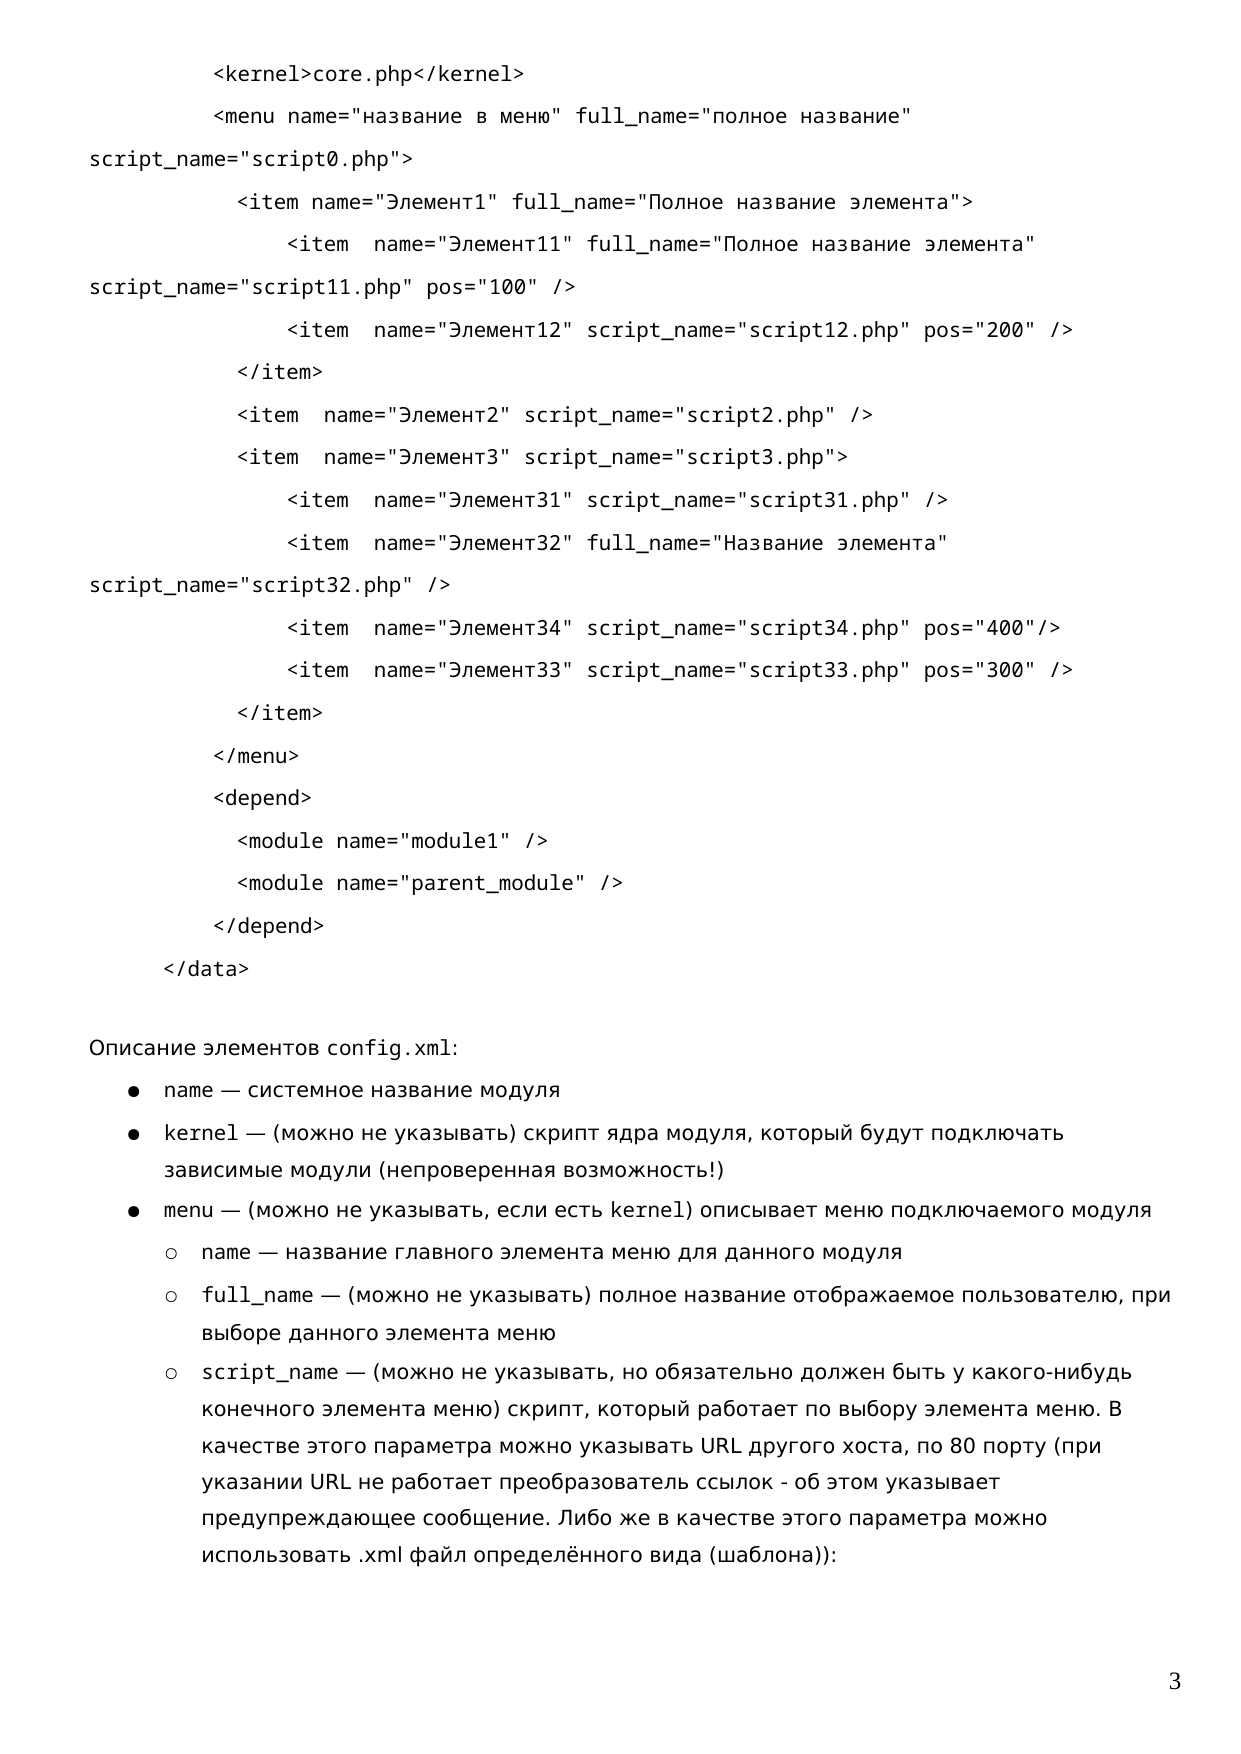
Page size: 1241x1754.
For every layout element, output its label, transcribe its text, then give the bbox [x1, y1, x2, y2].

text <module name="parent_module" /> [88, 868, 1181, 897]
text </item> [88, 357, 1181, 386]
text <kernel>core.php</kernel> [88, 59, 1181, 87]
text <menu name="название в меню" full_name="полное название" script_name="script0.php"> [88, 102, 1181, 173]
text <depend> [88, 783, 1181, 812]
text </depend> [88, 911, 1181, 939]
text <item name="Элемент3" script_name="script3.php"> [88, 442, 1181, 471]
list script_name — (можно не указывать, но обязательно должен быть у какого-нибудь конечного элемента меню) скрипт, который работает по выбору элемента меню. В качестве этого параметра можно указывать URL другого хоста, по 80 порту (при указании URL не работает преобразователь ссылок - об этом указывает предупреждающее сообщение. Либо же в качестве этого параметра можно использовать .xml файл определённого вида (шаблона)): [163, 1357, 1181, 1567]
text <item name="Элемент12" script_name="script12.php" pos="200" /> [88, 315, 1181, 343]
text <item name="Элемент32" full_name="Название элемента" script_name="script32.php" /> [88, 528, 1181, 599]
list name — название главного элемента меню для данного модуля [163, 1237, 1181, 1266]
text </data> [88, 954, 1181, 982]
text Описание элементов config.xml: [88, 1033, 1181, 1061]
text <item name="Элемент31" script_name="script31.php" /> [88, 485, 1181, 513]
text <item name="Элемент11" full_name="Полное название элемента" script_name="script11.php" pos="100" /> [88, 229, 1181, 301]
text <module name="module1" /> [88, 826, 1181, 854]
list kernel — (можно не указывать) скрипт ядра модуля, который будут подключать зависимые модули (непроверенная возможность!) [126, 1118, 1181, 1183]
list name — системное название модуля [126, 1075, 1181, 1104]
text <item name="Элемент33" script_name="script33.php" pos="300" /> [88, 656, 1181, 684]
text <item name="Элемент34" script_name="script34.php" pos="400"/> [88, 613, 1181, 641]
list full_name — (можно не указывать) полное название отображаемое пользователю, при выборе данного элемента меню [163, 1280, 1181, 1345]
text <item name="Элемент2" script_name="script2.php" /> [88, 400, 1181, 428]
list menu — (можно не указывать, если есть kernel) описывает меню подключаемого модуля [126, 1195, 1181, 1223]
text </menu> [88, 741, 1181, 769]
text <item name="Элемент1" full_name="Полное название элемента"> [88, 187, 1181, 215]
text </item> [88, 698, 1181, 727]
